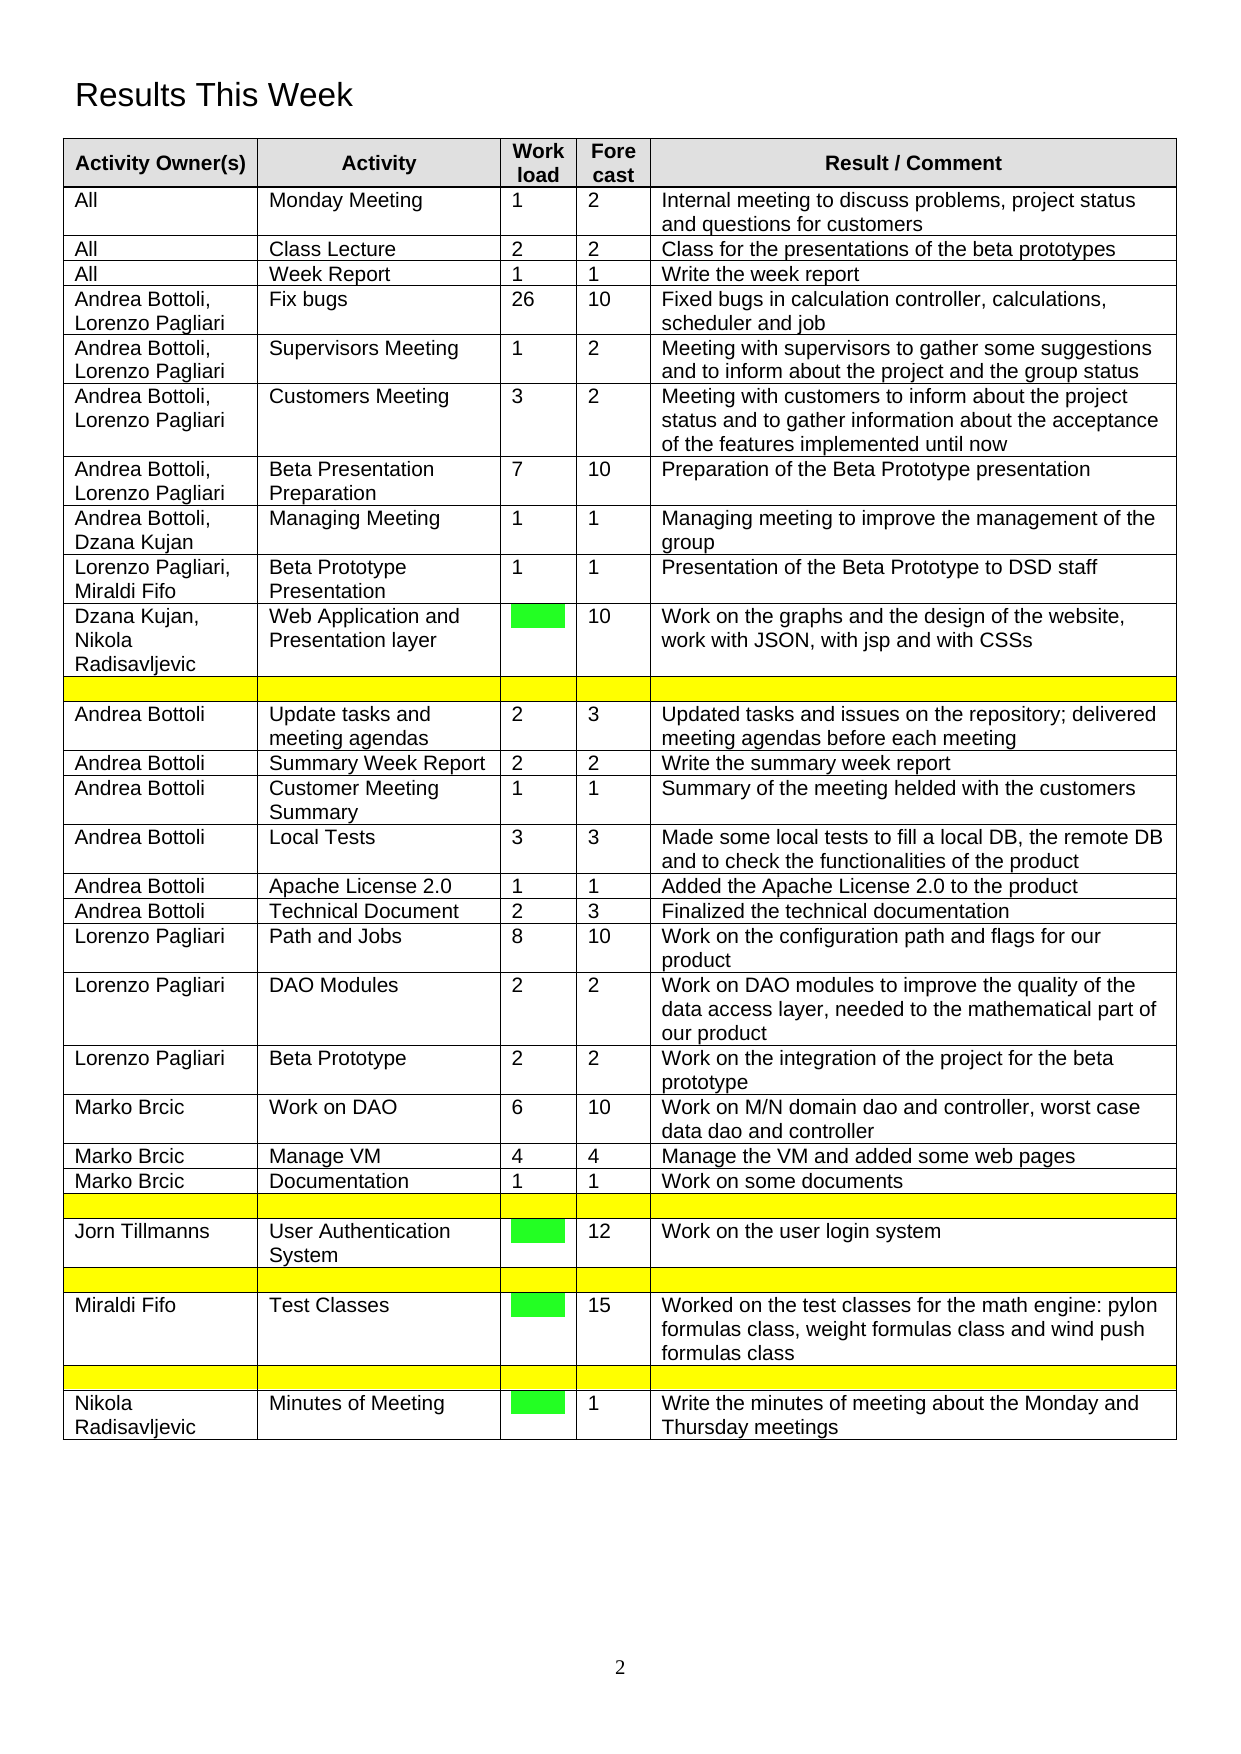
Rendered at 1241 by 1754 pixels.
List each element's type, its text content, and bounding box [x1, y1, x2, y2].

table_cell 4 [501, 1144, 576, 1168]
table_cell 10 [577, 1095, 650, 1143]
table_cell [577, 677, 650, 701]
table_header Result / Comment [651, 139, 1176, 186]
table_cell Update tasks and meeting agendas [258, 702, 500, 750]
table_cell Write the summary week report [651, 751, 1176, 775]
table_cell Nikola Radisavljevic [64, 1391, 257, 1438]
table_cell [501, 1219, 576, 1267]
table_cell 7 [501, 457, 576, 505]
table_cell 1 [577, 874, 650, 898]
table_cell Andrea Bottoli [64, 825, 257, 873]
table_cell Work on the graphs and the design of the website, work with JSON, with jsp and with CSSs [651, 604, 1176, 676]
table_cell 2 [501, 899, 576, 923]
table_cell 2 [501, 236, 576, 260]
table_cell 2 [577, 384, 650, 456]
table_cell Week Report [258, 261, 500, 285]
table_cell Worked on the test classes for the math engine: pylon formulas class, weight formulas class and wind push formulas class [651, 1293, 1176, 1364]
table_cell 3 [577, 702, 650, 750]
table_cell Meeting with customers to inform about the project status and to gather information about the acceptance of the features implemented until now [651, 384, 1176, 456]
table_cell 8 [501, 924, 576, 972]
table_cell Beta Prototype [258, 1046, 500, 1094]
table_cell [64, 677, 257, 701]
table_cell 2 [501, 751, 576, 775]
table_cell [501, 1293, 576, 1364]
table_cell Andrea Bottoli, Lorenzo Pagliari [64, 457, 257, 505]
table_cell Marko Brcic [64, 1144, 257, 1168]
table_cell Marko Brcic [64, 1169, 257, 1193]
table_cell Andrea Bottoli [64, 899, 257, 923]
table_cell Made some local tests to fill a local DB, the remote DB and to check the functionalities of the product [651, 825, 1176, 873]
table_cell [258, 1194, 500, 1218]
table_header Workload [501, 139, 576, 186]
table_cell Dzana Kujan, Nikola Radisavljevic [64, 604, 257, 676]
table_cell Lorenzo Pagliari [64, 1046, 257, 1094]
table_cell [577, 1194, 650, 1218]
table_cell 1 [501, 1169, 576, 1193]
table_cell 6 [501, 1095, 576, 1143]
table_header Activity [258, 139, 500, 186]
table_cell [651, 1366, 1176, 1389]
table_cell Class for the presentations of the beta prototypes [651, 236, 1176, 260]
table_cell Andrea Bottoli, Lorenzo Pagliari [64, 286, 257, 334]
table_cell [64, 1366, 257, 1389]
table_cell 10 [577, 604, 650, 676]
table_cell 1 [577, 1169, 650, 1193]
table_cell Added the Apache License 2.0 to the product [651, 874, 1176, 898]
table_cell Customers Meeting [258, 384, 500, 456]
table_cell Meeting with supervisors to gather some suggestions and to inform about the project and the group status [651, 335, 1176, 383]
table_cell [501, 1268, 576, 1292]
table_cell All [64, 188, 257, 235]
table_cell Fix bugs [258, 286, 500, 334]
table_cell 2 [501, 1046, 576, 1094]
table_cell Customer Meeting Summary [258, 776, 500, 824]
table_cell All [64, 261, 257, 285]
table_cell Technical Document [258, 899, 500, 923]
table_cell Local Tests [258, 825, 500, 873]
table_cell [501, 604, 576, 676]
table_cell [64, 1194, 257, 1218]
table_cell Finalized the technical documentation [651, 899, 1176, 923]
table_cell Manage the VM and added some web pages [651, 1144, 1176, 1168]
table_cell Work on the integration of the project for the beta prototype [651, 1046, 1176, 1094]
table_cell Work on DAO [258, 1095, 500, 1143]
table_cell Beta Presentation Preparation [258, 457, 500, 505]
table_cell 10 [577, 457, 650, 505]
table_cell [577, 1366, 650, 1389]
table_cell Beta Prototype Presentation [258, 555, 500, 603]
table_cell Managing Meeting [258, 506, 500, 554]
table_cell 10 [577, 924, 650, 972]
table_cell Andrea Bottoli [64, 776, 257, 824]
table_cell DAO Modules [258, 973, 500, 1045]
table_header Fore cast [577, 139, 650, 186]
table_cell Work on some documents [651, 1169, 1176, 1193]
table_cell Presentation of the Beta Prototype to DSD staff [651, 555, 1176, 603]
table_cell [501, 1366, 576, 1389]
table_cell [64, 1268, 257, 1292]
table_cell 1 [501, 506, 576, 554]
table_cell [577, 1268, 650, 1292]
table_cell 1 [577, 1391, 650, 1438]
table_cell Apache License 2.0 [258, 874, 500, 898]
table_cell All [64, 236, 257, 260]
table_cell Andrea Bottoli, Lorenzo Pagliari [64, 335, 257, 383]
table_cell 3 [577, 899, 650, 923]
table_cell 1 [577, 506, 650, 554]
table_cell 3 [501, 825, 576, 873]
table_cell Work on the configuration path and flags for our product [651, 924, 1176, 972]
table_cell Supervisors Meeting [258, 335, 500, 383]
table_cell Write the week report [651, 261, 1176, 285]
table_cell 1 [577, 261, 650, 285]
table_cell Jorn Tillmanns [64, 1219, 257, 1267]
table_cell 2 [577, 236, 650, 260]
table_cell [258, 1268, 500, 1292]
table_cell 2 [577, 1046, 650, 1094]
table_cell Preparation of the Beta Prototype presentation [651, 457, 1176, 505]
table_cell 15 [577, 1293, 650, 1364]
table_cell Andrea Bottoli, Lorenzo Pagliari [64, 384, 257, 456]
table_cell User Authentication System [258, 1219, 500, 1267]
table_cell 2 [501, 702, 576, 750]
table_cell Updated tasks and issues on the repository; delivered meeting agendas before each meeting [651, 702, 1176, 750]
table_cell Work on M/N domain dao and controller, worst case data dao and controller [651, 1095, 1176, 1143]
table_cell 2 [577, 335, 650, 383]
table_cell Documentation [258, 1169, 500, 1193]
table_cell 1 [501, 188, 576, 235]
table_cell Andrea Bottoli [64, 874, 257, 898]
table_cell 10 [577, 286, 650, 334]
table_cell Lorenzo Pagliari [64, 973, 257, 1045]
table_cell 12 [577, 1219, 650, 1267]
table_cell Lorenzo Pagliari [64, 924, 257, 972]
table_cell 26 [501, 286, 576, 334]
table_cell 2 [577, 188, 650, 235]
table_cell 3 [501, 384, 576, 456]
table_cell Minutes of Meeting [258, 1391, 500, 1438]
table_cell Work on DAO modules to improve the quality of the data access layer, needed to the mathematical part of our product [651, 973, 1176, 1045]
table_cell Andrea Bottoli [64, 702, 257, 750]
subtitle Results This Week [75, 75, 1165, 113]
table_cell Marko Brcic [64, 1095, 257, 1143]
table_header Activity Owner(s) [64, 139, 257, 186]
table_cell 1 [501, 335, 576, 383]
table_cell Work on the user login system [651, 1219, 1176, 1267]
table_cell Manage VM [258, 1144, 500, 1168]
table_cell Managing meeting to improve the management of the group [651, 506, 1176, 554]
table_cell [501, 1391, 576, 1438]
table_cell Andrea Bottoli [64, 751, 257, 775]
table_cell 1 [577, 555, 650, 603]
table_cell [258, 677, 500, 701]
table_cell Fixed bugs in calculation controller, calculations, scheduler and job [651, 286, 1176, 334]
table_cell Class Lecture [258, 236, 500, 260]
table_cell Web Application and Presentation layer [258, 604, 500, 676]
table_cell Summary Week Report [258, 751, 500, 775]
table_cell 1 [501, 555, 576, 603]
table_cell [258, 1366, 500, 1389]
table_cell Summary of the meeting helded with the customers [651, 776, 1176, 824]
table_cell Path and Jobs [258, 924, 500, 972]
table_cell [651, 677, 1176, 701]
table_cell Write the minutes of meeting about the Monday and Thursday meetings [651, 1391, 1176, 1438]
table_cell [651, 1268, 1176, 1292]
table_cell [501, 1194, 576, 1218]
table_cell 2 [501, 973, 576, 1045]
table_cell Test Classes [258, 1293, 500, 1364]
table_cell 2 [577, 751, 650, 775]
table_cell 2 [577, 973, 650, 1045]
table_cell [651, 1194, 1176, 1218]
table_cell Andrea Bottoli, Dzana Kujan [64, 506, 257, 554]
table_cell 3 [577, 825, 650, 873]
table_cell Monday Meeting [258, 188, 500, 235]
table_cell 1 [577, 776, 650, 824]
table_cell 1 [501, 874, 576, 898]
table_cell 4 [577, 1144, 650, 1168]
table_cell Internal meeting to discuss problems, project status and questions for customers [651, 188, 1176, 235]
table_cell Miraldi Fifo [64, 1293, 257, 1364]
table_cell 1 [501, 261, 576, 285]
table_cell Lorenzo Pagliari, Miraldi Fifo [64, 555, 257, 603]
table_cell 1 [501, 776, 576, 824]
table_cell [501, 677, 576, 701]
